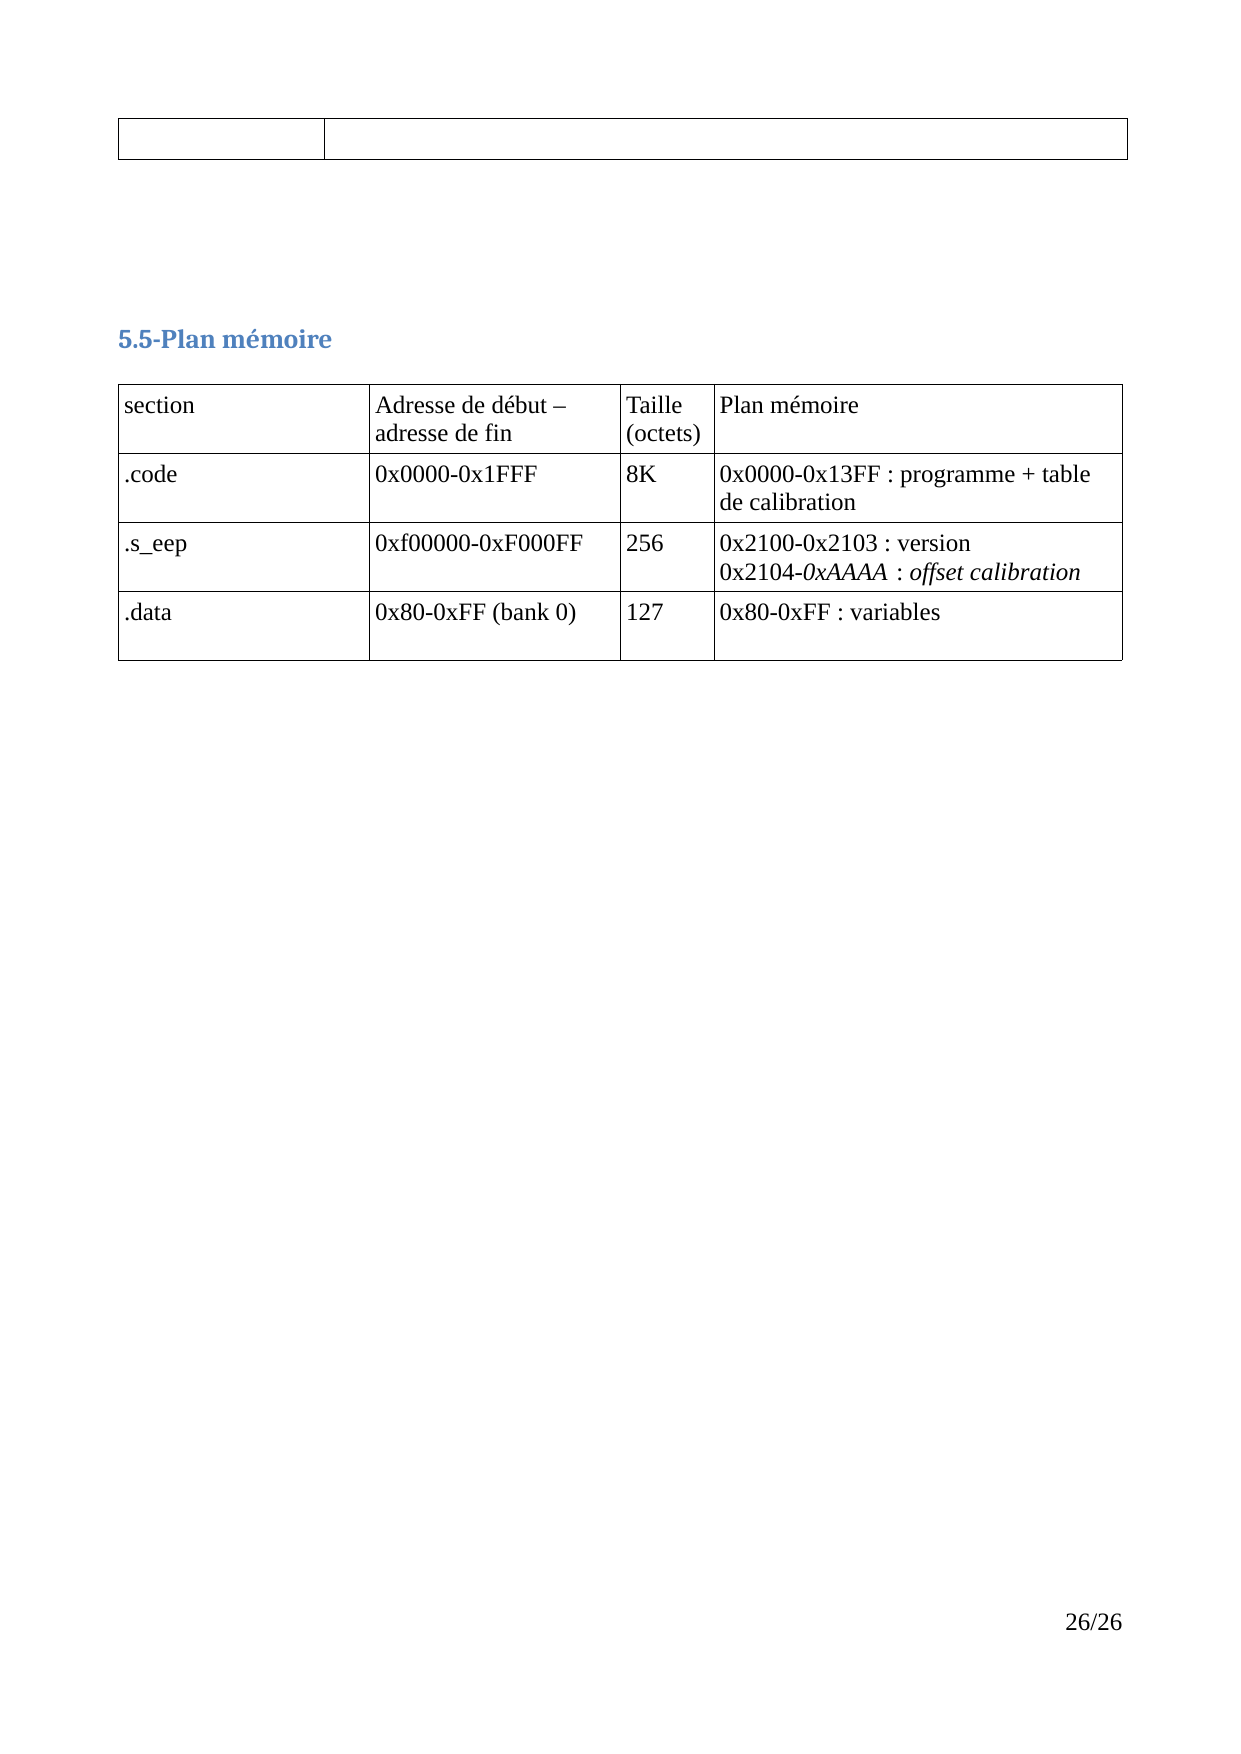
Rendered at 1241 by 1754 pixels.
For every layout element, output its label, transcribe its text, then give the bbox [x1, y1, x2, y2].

table_cell 127 [621, 592, 714, 660]
table_cell .data [119, 592, 369, 660]
table_cell 256 [621, 523, 714, 591]
table_cell 8K [621, 454, 714, 522]
table_cell 0x80-0xFF : variables [715, 592, 1122, 660]
table_cell 0x0000-0x1FFF [370, 454, 620, 522]
table_cell 0xf00000-0xF000FF [370, 523, 620, 591]
table_cell 0x0000-0x13FF : programme + table de calibration [715, 454, 1122, 522]
table_cell .s_eep [119, 523, 369, 591]
table_cell 0x80-0xFF (bank 0) [370, 592, 620, 660]
table_cell 0x2100-0x2103 : version 0x2104-0xAAAA : offset calibration [715, 523, 1122, 591]
subtitle 5.5-Plan mémoire [118, 324, 1122, 355]
table_header Taille (octets) [621, 385, 714, 453]
table_cell [325, 119, 1127, 159]
table_cell .code [119, 454, 369, 522]
table_header Plan mémoire [715, 385, 1122, 453]
table_cell [119, 119, 324, 159]
table_header section [119, 385, 369, 453]
table_header Adresse de début – adresse de fin [370, 385, 620, 453]
